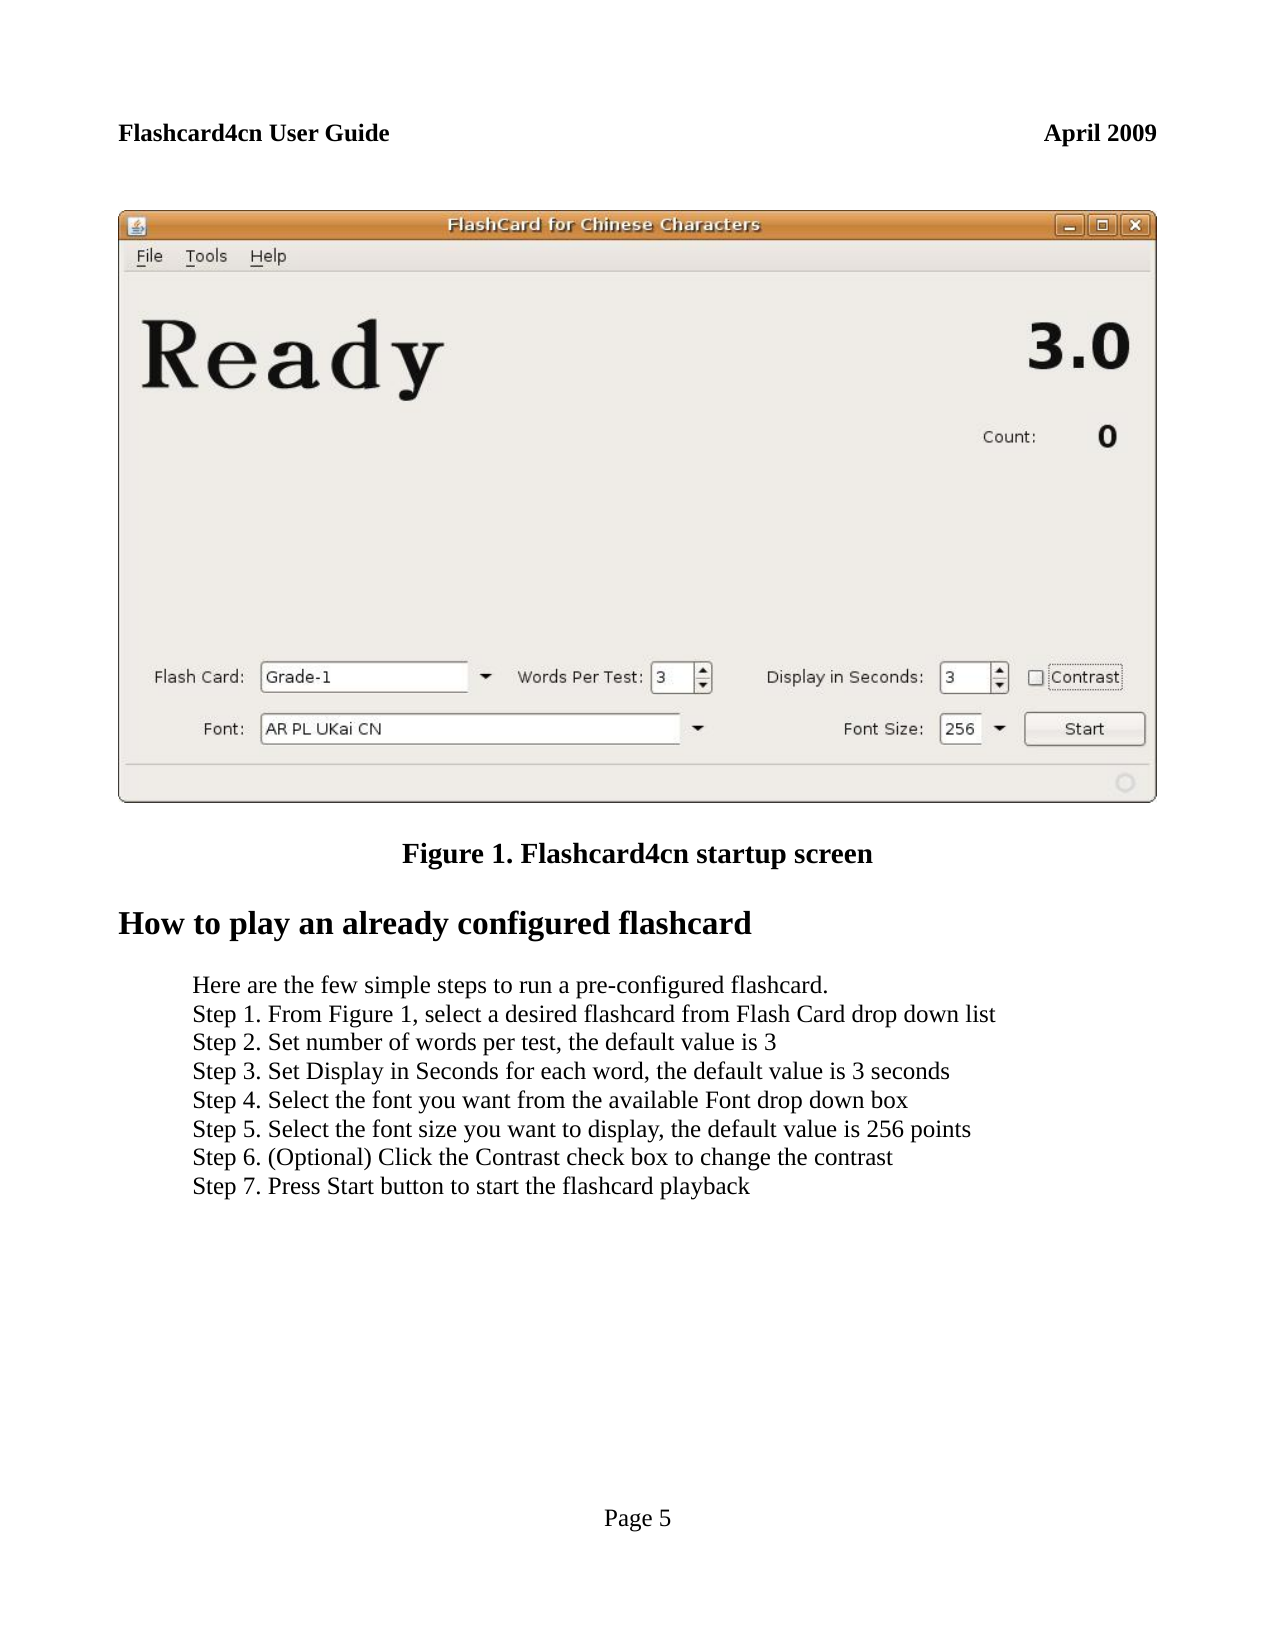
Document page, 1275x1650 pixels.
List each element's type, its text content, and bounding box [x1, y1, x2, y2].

picture [118, 210, 1157, 803]
text Step 7. Press Start button to start the flashcard playback [192, 1171, 1157, 1200]
text Step 6. (Optional) Click the Contrast check box to change the contrast [192, 1142, 1157, 1171]
text Step 3. Set Display in Seconds for each word, the default value is 3 seconds [192, 1056, 1157, 1085]
text Step 2. Set number of words per test, the default value is 3 [192, 1027, 1157, 1056]
text Step 4. Select the font you want from the available Font drop down box [192, 1085, 1157, 1114]
text How to play an already configured flashcard [118, 903, 1157, 941]
text Step 1. From Figure 1, select a desired flashcard from Flash Card drop down list [192, 999, 1157, 1027]
text Figure 1. Flashcard4cn startup screen [118, 836, 1157, 869]
text Here are the few simple steps to run a pre-configured flashcard. [192, 970, 1157, 999]
text Step 5. Select the font size you want to display, the default value is 256 points [192, 1114, 1157, 1142]
